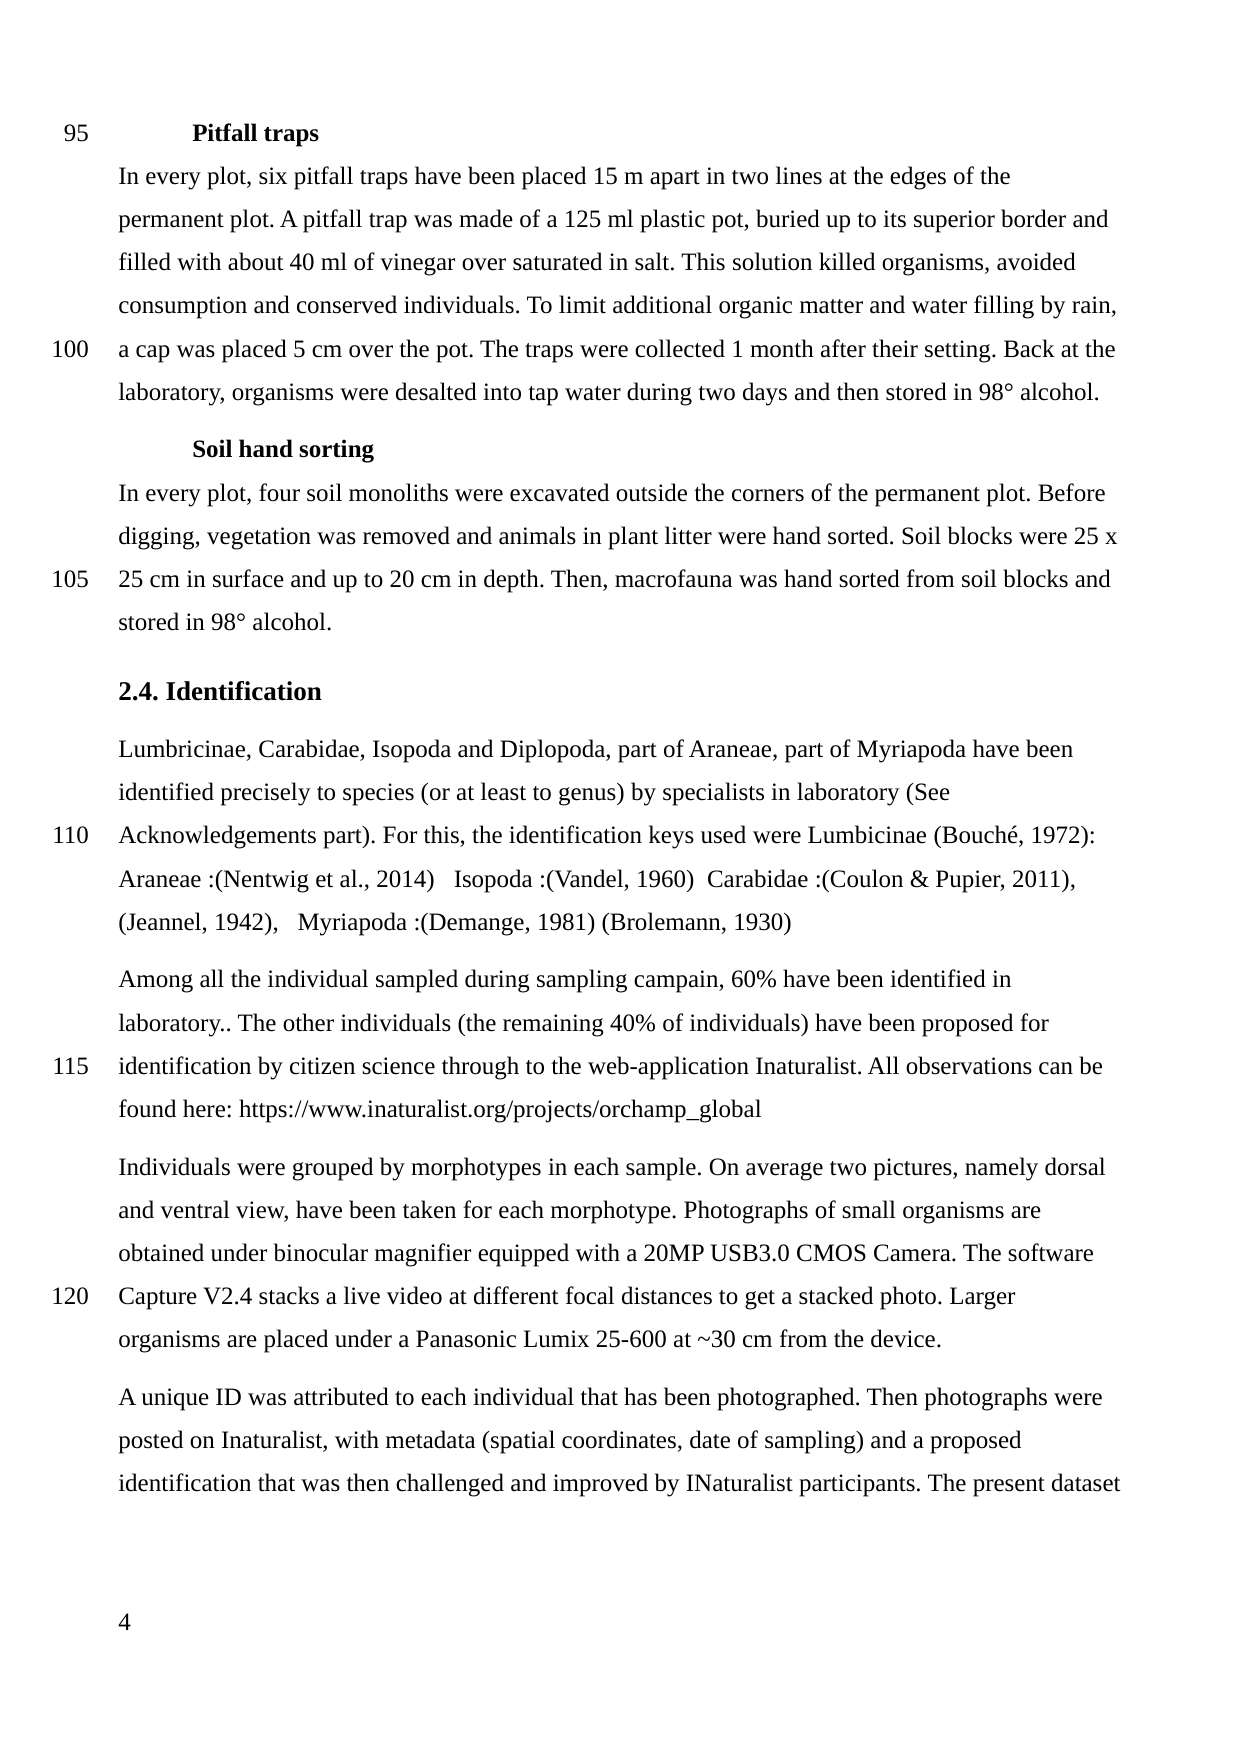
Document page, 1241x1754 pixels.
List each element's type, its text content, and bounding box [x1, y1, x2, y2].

subtitle Pitfall traps [118, 118, 1122, 147]
text In every plot, four soil monoliths were excavated outside the corners of the permanent plot. Before digging, vegetation was removed and animals in plant litter were hand sorted. Soil blocks were 25 x 25 cm in surface and up to 20 cm in depth. Then, macrofauna was hand sorted from soil blocks and stored in 98° alcohol. [118, 478, 1122, 636]
text A unique ID was attributed to each individual that has been photographed. Then photographs were posted on Inaturalist, with metadata (spatial coordinates, date of sampling) and a proposed identification that was then challenged and improved by INaturalist participants. The present dataset [118, 1382, 1122, 1497]
subtitle 2.4. Identification [118, 675, 1122, 706]
text Individuals were grouped by morphotypes in each sample. On average two pictures, namely dorsal and ventral view, have been taken for each morphotype. Photographs of small organisms are obtained under binocular magnifier equipped with a 20MP USB3.0 CMOS Camera. The software Capture V2.4 stacks a live video at different focal distances to get a stacked photo. Larger organisms are placed under a Panasonic Lumix 25-600 at ~30 cm from the device. [118, 1152, 1122, 1353]
text Lumbricinae, Carabidae, Isopoda and Diplopoda, part of Araneae, part of Myriapoda have been identified precisely to species (or at least to genus) by specialists in laboratory (See Acknowledgements part). For this, the identification keys used were Lumbicinae (Bouché, 1972): Araneae :(Nentwig et al., 2014) Isopoda :(Vandel, 1960) Carabidae :(Coulon & Pupier, 2011), (Jeannel, 1942), Myriapoda :(Demange, 1981) (Brolemann, 1930) [118, 734, 1122, 936]
text In every plot, six pitfall traps have been placed 15 m apart in two lines at the edges of the permanent plot. A pitfall trap was made of a 125 ml plastic pot, buried up to its superior border and filled with about 40 ml of vinegar over saturated in salt. This solution killed organisms, avoided consumption and conserved individuals. To limit additional organic matter and water filling by rain, a cap was placed 5 cm over the pot. The traps were collected 1 month after their setting. Back at the laboratory, organisms were desalted into tap water during two days and then stored in 98° alcohol. [118, 161, 1122, 406]
text Among all the individual sampled during sampling campain, 60% have been identified in laboratory.. The other individuals (the remaining 40% of individuals) have been proposed for identification by citizen science through to the web-application Inaturalist. All observations can be found here: https://www.inaturalist.org/projects/orchamp_global [118, 964, 1122, 1123]
subtitle Soil hand sorting [118, 434, 1122, 463]
